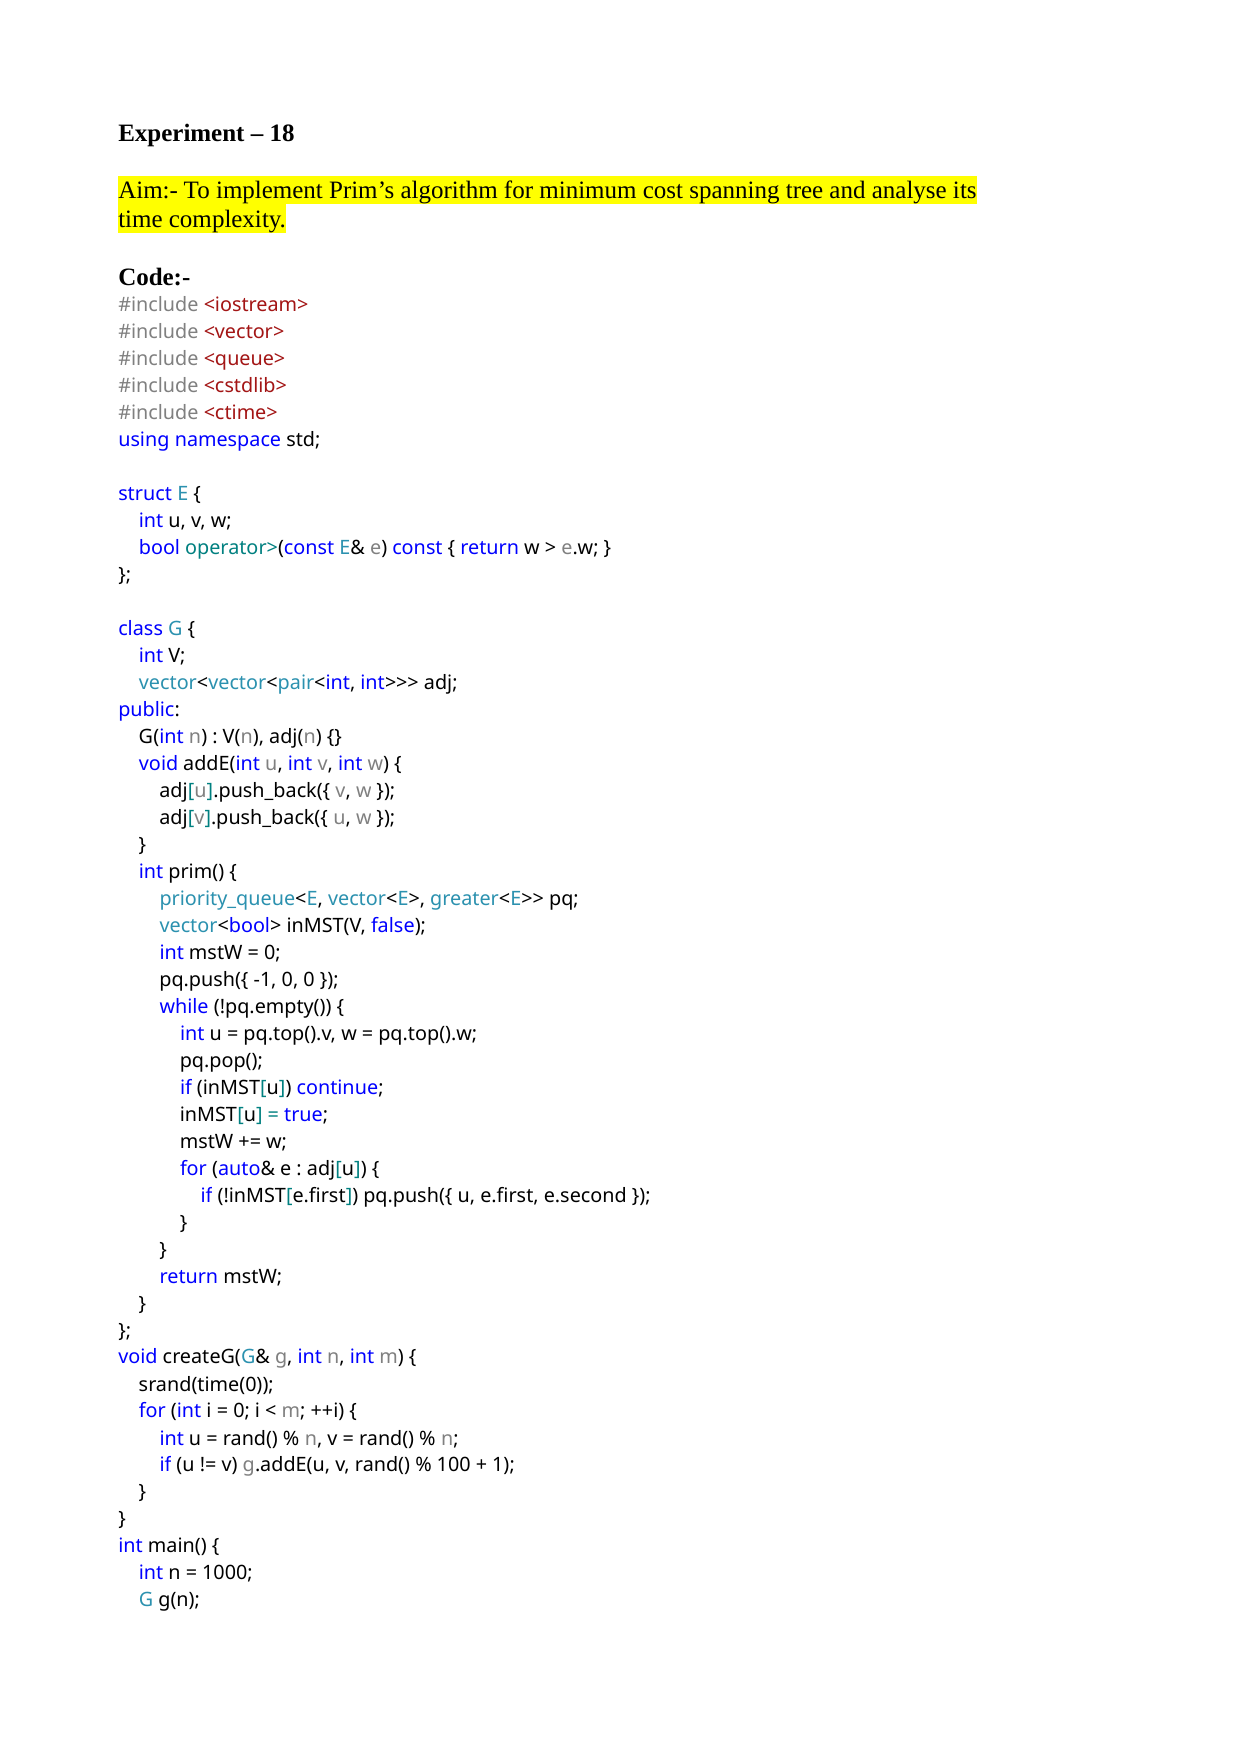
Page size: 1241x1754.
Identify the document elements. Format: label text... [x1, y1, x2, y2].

text #include <queue> [118, 344, 1122, 372]
text } [118, 1478, 1122, 1505]
text if (u != v) g.addE(u, v, rand() % 100 + 1); [118, 1451, 1122, 1478]
text #include <cstdlib> [118, 372, 1122, 398]
text int V; [118, 641, 1122, 668]
text int n = 1000; [118, 1559, 1122, 1586]
text G g(n); [118, 1586, 1122, 1613]
text int main() { [118, 1532, 1122, 1559]
text pq.pop(); [118, 1046, 1122, 1073]
text for (int i = 0; i < m; ++i) { [118, 1397, 1122, 1424]
text bool operator>(const E& e) const { return w > e.w; } [118, 533, 1122, 560]
text } [118, 1235, 1122, 1262]
text srand(time(0)); [118, 1370, 1122, 1397]
text struct E { [118, 479, 1122, 506]
text } [118, 1505, 1122, 1532]
text time complexity. [118, 204, 1122, 233]
text mstW += w; [118, 1127, 1122, 1154]
text adj[u].push_back({ v, w }); [118, 776, 1122, 803]
text adj[v].push_back({ u, w }); [118, 803, 1122, 830]
text public: [118, 695, 1122, 722]
text #include <ctime> [118, 398, 1122, 426]
text if (inMST[u]) continue; [118, 1073, 1122, 1100]
text } [118, 1208, 1122, 1235]
text pq.push({ -1, 0, 0 }); [118, 965, 1122, 992]
text priority_queue<E, vector<E>, greater<E>> pq; [118, 884, 1122, 911]
text Experiment – 18 [118, 118, 1122, 147]
text #include <iostream> [118, 291, 1122, 318]
text inMST[u] = true; [118, 1100, 1122, 1127]
text void createG(G& g, int n, int m) { [118, 1343, 1122, 1370]
text int u = pq.top().v, w = pq.top().w; [118, 1019, 1122, 1046]
text int u = rand() % n, v = rand() % n; [118, 1424, 1122, 1451]
text void addE(int u, int v, int w) { [118, 749, 1122, 776]
text int mstW = 0; [118, 938, 1122, 965]
text #include <vector> [118, 318, 1122, 344]
text return mstW; [118, 1262, 1122, 1289]
text }; [118, 560, 1122, 587]
text for (auto& e : adj[u]) { [118, 1154, 1122, 1181]
text Aim:- To implement Prim’s algorithm for minimum cost spanning tree and analyse its [118, 176, 1122, 204]
text Code:- [118, 262, 1122, 291]
text } [118, 1289, 1122, 1316]
text }; [118, 1316, 1122, 1343]
text if (!inMST[e.first]) pq.push({ u, e.first, e.second }); [118, 1181, 1122, 1208]
text vector<vector<pair<int, int>>> adj; [118, 668, 1122, 695]
text int u, v, w; [118, 506, 1122, 533]
text while (!pq.empty()) { [118, 992, 1122, 1019]
text vector<bool> inMST(V, false); [118, 911, 1122, 938]
text class G { [118, 614, 1122, 641]
text } [118, 830, 1122, 857]
text using namespace std; [118, 426, 1122, 452]
text G(int n) : V(n), adj(n) {} [118, 722, 1122, 749]
text int prim() { [118, 857, 1122, 884]
